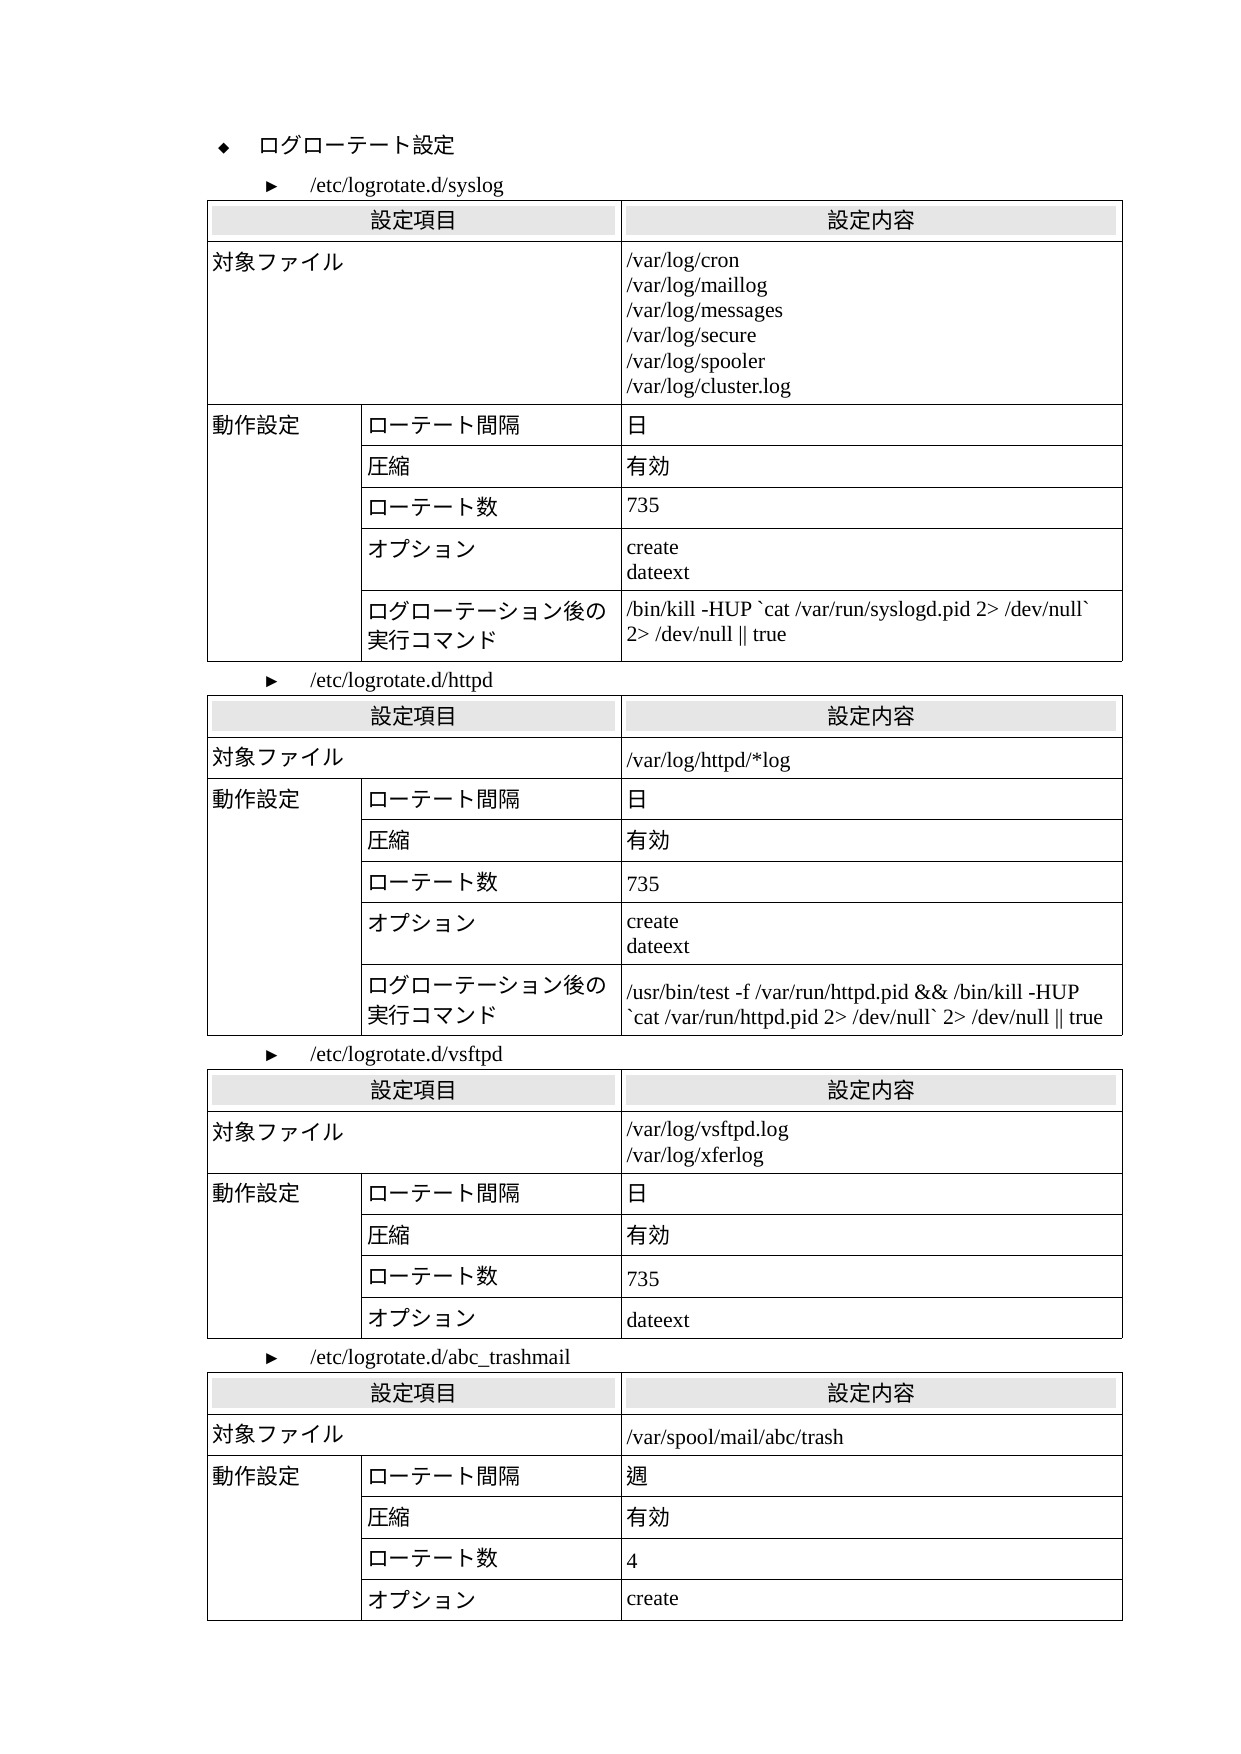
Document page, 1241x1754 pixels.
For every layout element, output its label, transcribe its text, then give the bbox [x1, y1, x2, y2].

table_cell ローテート数 [362, 1256, 621, 1297]
table_header ローテート間隔 [362, 405, 621, 445]
table_cell ローテート数 [362, 488, 621, 528]
table_cell /var/log/vsftpd.log /var/log/xferlog [622, 1112, 1122, 1173]
table_cell ローテート数 [362, 862, 621, 902]
table_header 設定項目 [208, 1373, 621, 1413]
list /etc/logrotate.d/httpd [262, 667, 1122, 692]
table_header 設定内容 [622, 1070, 1122, 1111]
table_cell /var/log/httpd/*log [622, 738, 1122, 778]
table_cell オプション [362, 903, 621, 964]
table_cell 有効 [622, 446, 1122, 487]
table_header 設定項目 [208, 201, 621, 241]
table_header 設定内容 [622, 201, 1122, 241]
table_header ローテート間隔 [362, 779, 621, 819]
table_cell 735 [622, 862, 1122, 902]
table_cell /var/log/cron /var/log/maillog /var/log/messages /var/log/secure /var/log/spooler /var/log/cluster.log [622, 242, 1122, 404]
table_cell 対象ファイル [208, 1112, 621, 1173]
table_cell オプション [362, 1298, 621, 1338]
table_cell 735 [622, 1256, 1122, 1297]
table_cell dateext [622, 1298, 1122, 1338]
table_cell 対象ファイル [208, 738, 621, 778]
table_header 設定項目 [208, 696, 621, 737]
table_cell 圧縮 [362, 446, 621, 487]
table_header ローテート間隔 [362, 1456, 621, 1496]
table_header 日 [622, 779, 1122, 819]
table_cell オプション [362, 529, 621, 590]
table_cell /bin/kill -HUP `cat /var/run/syslogd.pid 2> /dev/null` 2> /dev/null || true [622, 591, 1122, 661]
table_cell 圧縮 [362, 1215, 621, 1255]
list /etc/logrotate.d/abc_trashmail [262, 1344, 1122, 1369]
table_header 日 [622, 405, 1122, 445]
table_cell 有効 [622, 1215, 1122, 1255]
table_cell オプション [362, 1580, 621, 1620]
table_cell ログローテーション後の 実行コマンド [362, 591, 621, 661]
table_header 設定内容 [622, 696, 1122, 737]
table_cell ローテート数 [362, 1539, 621, 1579]
table_header 設定項目 [208, 1070, 621, 1111]
table_cell create dateext [622, 903, 1122, 964]
table_header 設定内容 [622, 1373, 1122, 1413]
table_header ローテート間隔 [362, 1174, 621, 1214]
table_cell 動作設定 [208, 1174, 361, 1338]
subtitle ログローテート設定 [218, 130, 1122, 160]
table_cell 有効 [622, 1497, 1122, 1538]
list /etc/logrotate.d/syslog [262, 172, 1122, 197]
table_header 日 [622, 1174, 1122, 1214]
table_cell 対象ファイル [208, 242, 621, 404]
table_cell 圧縮 [362, 820, 621, 861]
table_cell 動作設定 [208, 1456, 361, 1620]
table_cell ログローテーション後の 実行コマンド [362, 965, 621, 1035]
table_cell 圧縮 [362, 1497, 621, 1538]
table_cell /var/spool/mail/abc/trash [622, 1415, 1122, 1455]
table_header 週 [622, 1456, 1122, 1496]
table_cell create dateext [622, 529, 1122, 590]
table_cell /usr/bin/test -f /var/run/httpd.pid && /bin/kill -HUP `cat /var/run/httpd.pid 2> /dev/null` 2> /dev/null || true [622, 965, 1122, 1035]
table_cell 735 [622, 488, 1122, 528]
table_cell 4 [622, 1539, 1122, 1579]
table_cell 対象ファイル [208, 1415, 621, 1455]
list /etc/logrotate.d/vsftpd [262, 1041, 1122, 1066]
table_cell create [622, 1580, 1122, 1620]
table_cell 動作設定 [208, 779, 361, 1035]
table_cell 有効 [622, 820, 1122, 861]
table_cell 動作設定 [208, 405, 361, 661]
